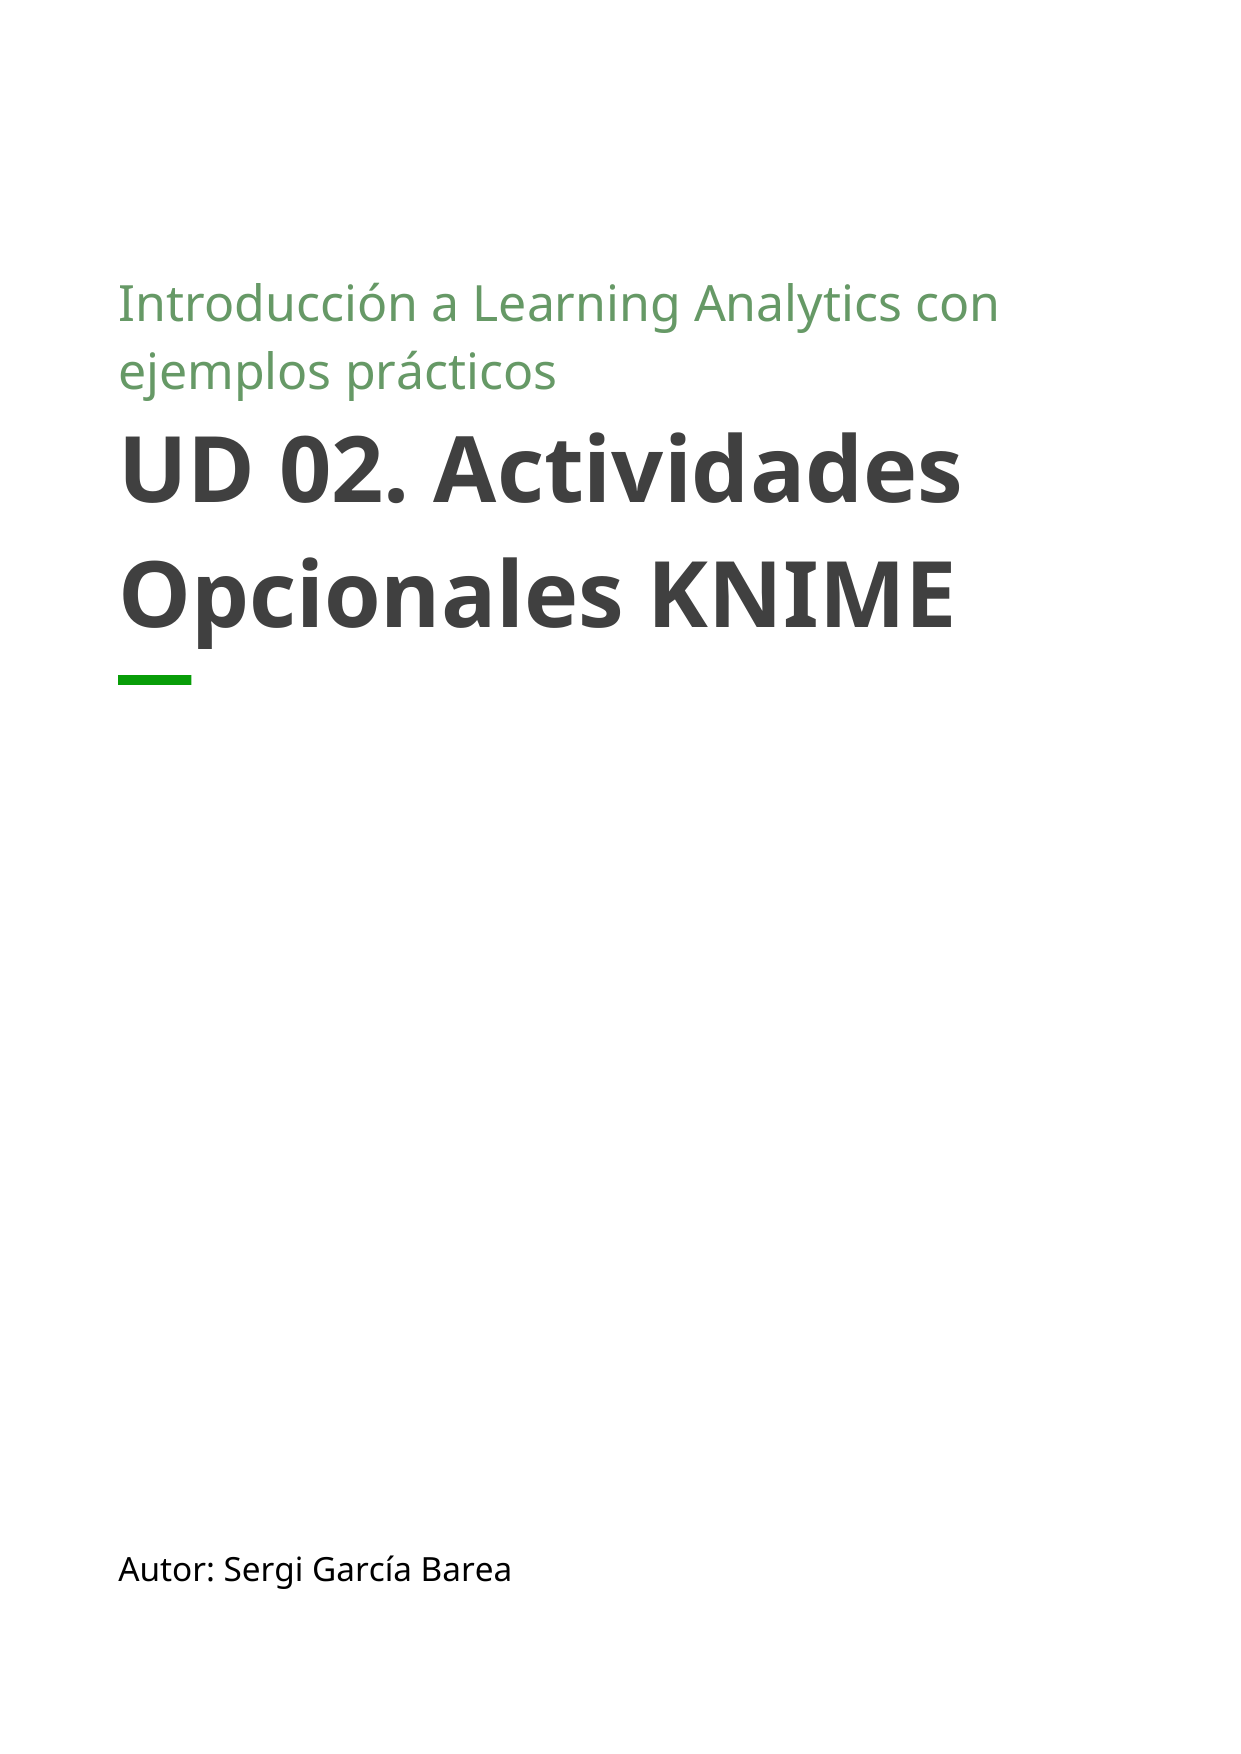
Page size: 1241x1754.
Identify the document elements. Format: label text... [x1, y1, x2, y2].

picture [118, 675, 192, 685]
text Autor: Sergi García Barea [118, 1546, 1122, 1592]
title Introducción a Learning Analytics con ejemplos prácticos UD 02. Actividades Opcionales KNIME [118, 268, 1122, 654]
